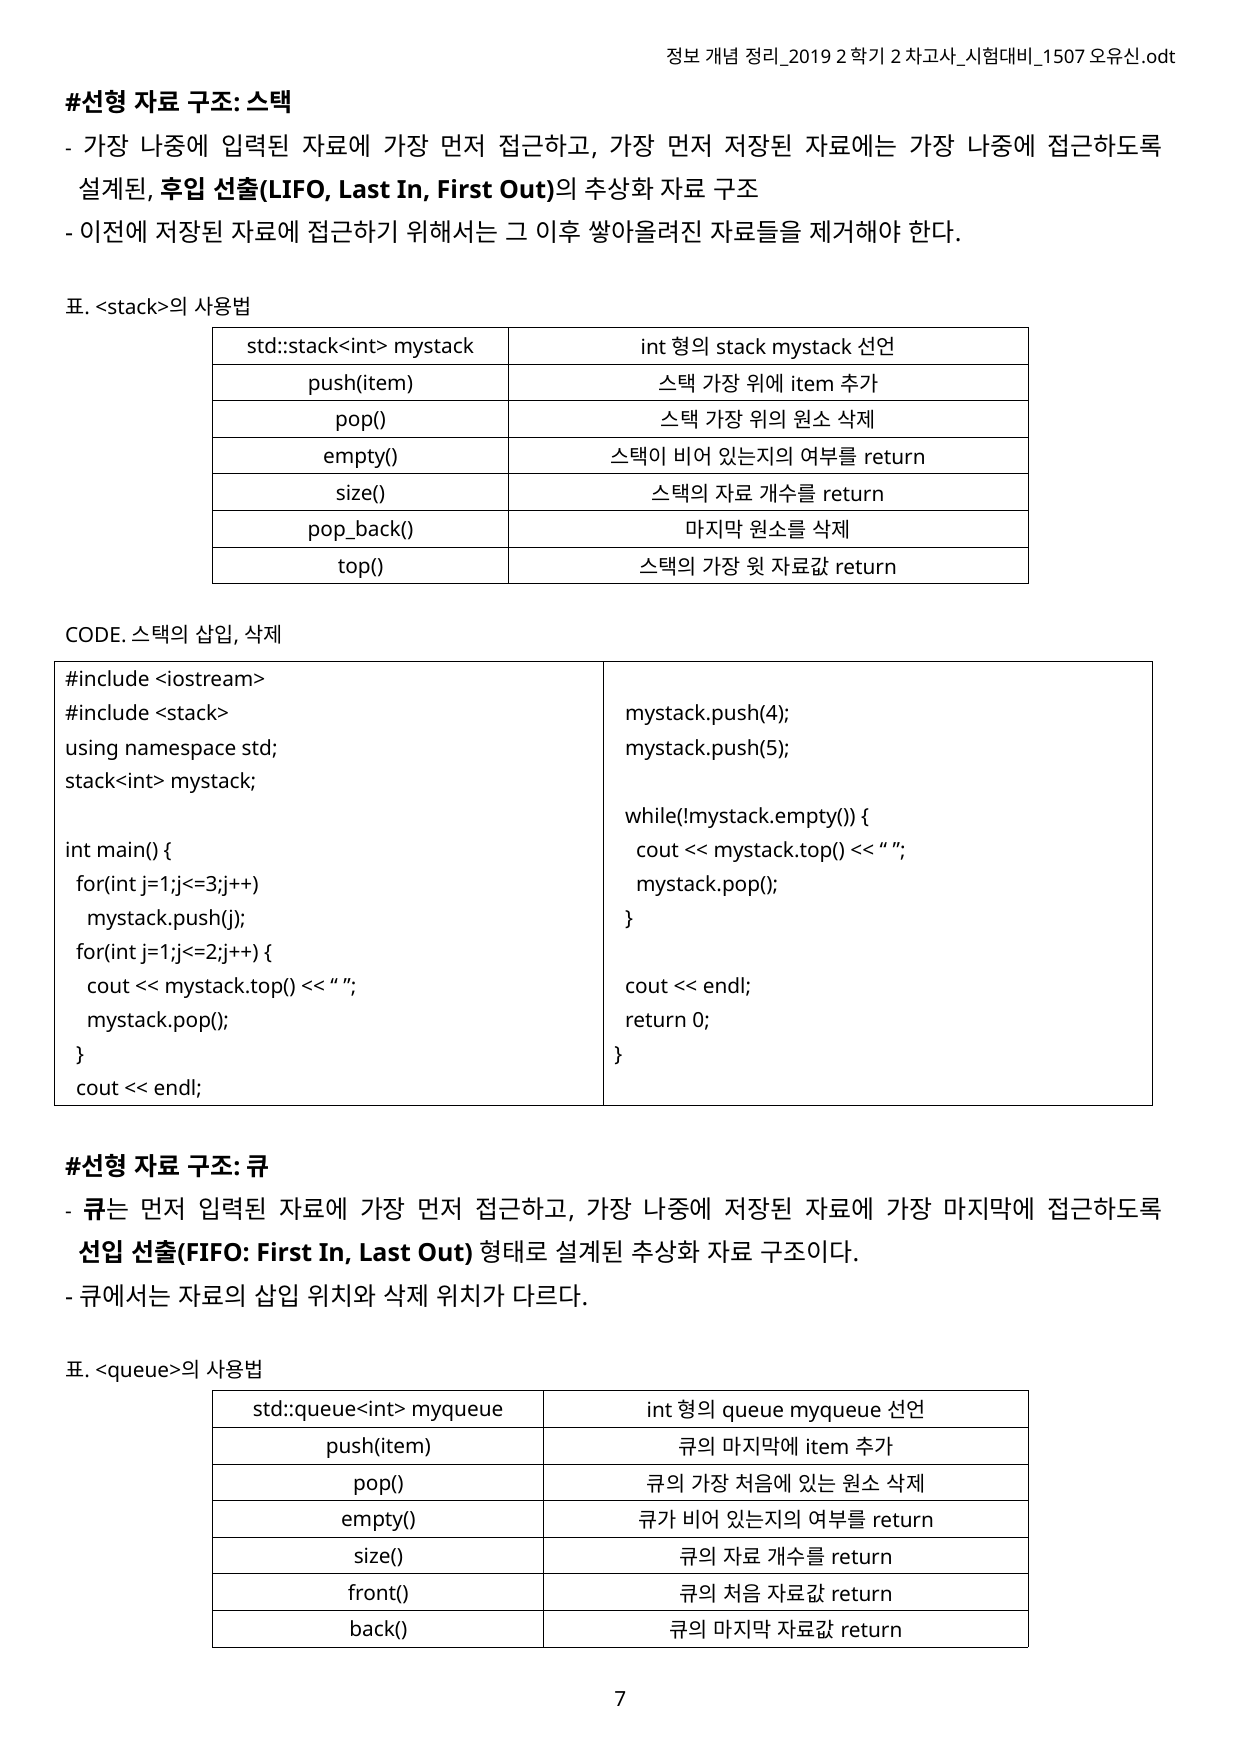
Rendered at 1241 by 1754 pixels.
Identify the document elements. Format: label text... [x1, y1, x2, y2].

table_cell pop_back() [213, 511, 508, 547]
table_cell top() [213, 548, 508, 583]
list 큐는 먼저 입력된 자료에 가장 먼저 접근하고, 가장 나중에 저장된 자료에 가장 마지막에 접근하도록 선입 선출(FIFO: First In, Last Out) 형태로 설계된 추상화 자료 구조이다. [65, 1189, 1175, 1269]
table_cell 큐의 가장 처음에 있는 원소 삭제 [544, 1465, 1028, 1500]
table_header int 형의 queue myqueue 선언 [544, 1391, 1028, 1427]
table_cell empty() [213, 1501, 543, 1537]
table_cell back() [213, 1611, 543, 1647]
table_cell 마지막 원소를 삭제 [509, 511, 1028, 547]
table_header std::queue<int> myqueue [213, 1391, 543, 1427]
text CODE. 스택의 삽입, 삭제 [65, 618, 1175, 648]
list 이전에 저장된 자료에 접근하기 위해서는 그 이후 쌓아올려진 자료들을 제거해야 한다. [65, 213, 1175, 249]
table_cell 스택 가장 위의 원소 삭제 [509, 401, 1028, 437]
table_cell pop() [213, 401, 508, 437]
table_header int 형의 stack mystack 선언 [509, 328, 1028, 363]
table_cell push(item) [213, 365, 508, 400]
table_cell size() [213, 1538, 543, 1573]
text #선형 자료 구조: 스택 [65, 83, 1175, 119]
table_cell 큐의 마지막에 item 추가 [544, 1428, 1028, 1463]
list 큐에서는 자료의 삽입 위치와 삭제 위치가 다르다. [65, 1276, 1175, 1312]
table_cell 스택 가장 위에 item 추가 [509, 365, 1028, 400]
table_header mystack.push(4); mystack.push(5); while(!mystack.empty()) { cout << mystack.top() << “ ”; mystack.pop(); } cout << endl; return 0; } [604, 662, 1152, 1104]
table_cell pop() [213, 1465, 543, 1500]
table_cell 스택이 비어 있는지의 여부를 return [509, 438, 1028, 473]
table_cell 큐의 자료 개수를 return [544, 1538, 1028, 1573]
table_cell size() [213, 474, 508, 510]
table_cell push(item) [213, 1428, 543, 1463]
table_cell front() [213, 1574, 543, 1610]
table_cell 스택의 자료 개수를 return [509, 474, 1028, 510]
table_cell 큐의 마지막 자료값 return [544, 1611, 1028, 1647]
text 표. <queue>의 사용법 [65, 1354, 1175, 1384]
table_header #include <iostream> #include <stack> using namespace std; stack<int> mystack; int main() { for(int j=1;j<=3;j++) mystack.push(j); for(int j=1;j<=2;j++) { cout << mystack.top() << “ ”; mystack.pop(); } cout << endl; [55, 662, 603, 1104]
table_header std::stack<int> mystack [213, 328, 508, 363]
text 표. <stack>의 사용법 [65, 290, 1175, 321]
table_cell 스택의 가장 윗 자료값 return [509, 548, 1028, 583]
text #선형 자료 구조: 큐 [65, 1146, 1175, 1182]
list 가장 나중에 입력된 자료에 가장 먼저 접근하고, 가장 먼저 저장된 자료에는 가장 나중에 접근하도록 설계된, 후입 선출(LIFO, Last In, First Out)의 추상화 자료 구조 [65, 126, 1175, 206]
table_cell 큐가 비어 있는지의 여부를 return [544, 1501, 1028, 1537]
table_cell empty() [213, 438, 508, 473]
table_cell 큐의 처음 자료값 return [544, 1574, 1028, 1610]
